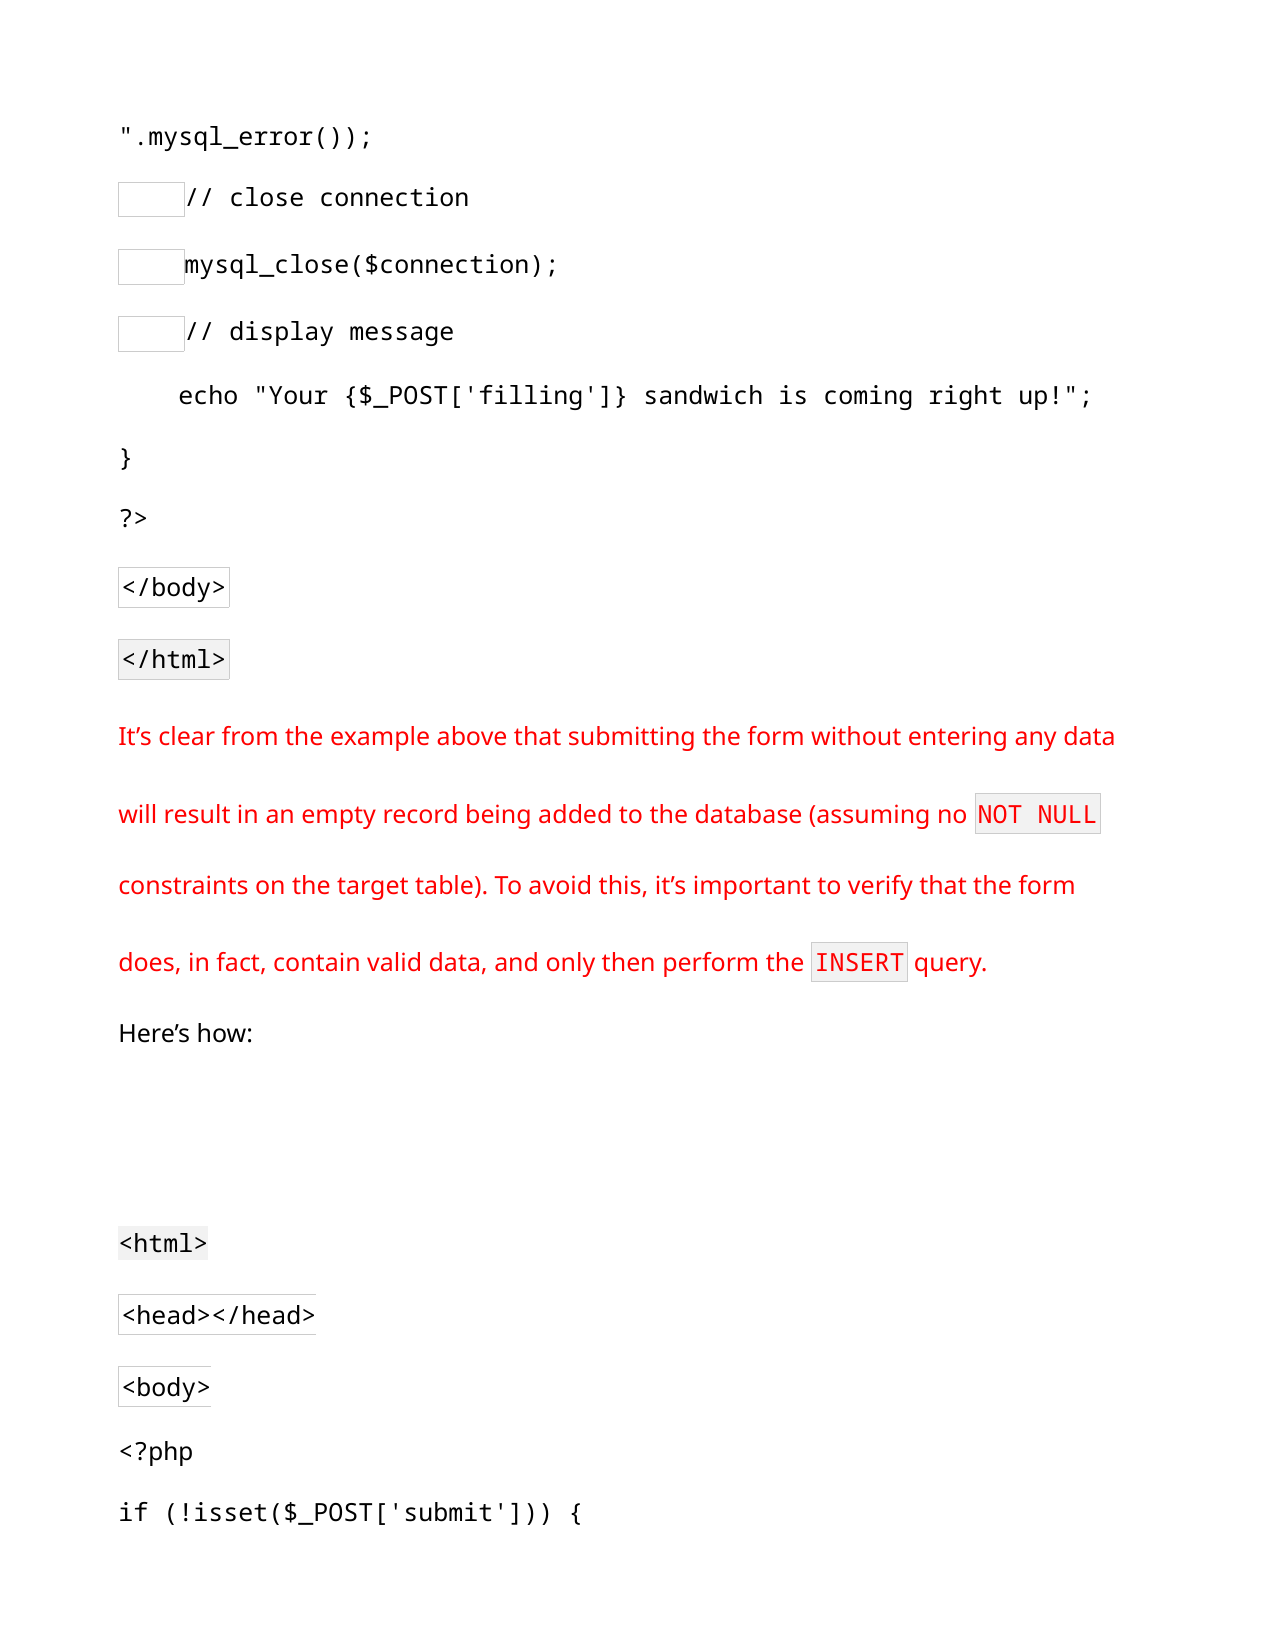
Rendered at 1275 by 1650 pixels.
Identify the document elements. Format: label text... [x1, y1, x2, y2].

text It’s clear from the example above that submitting the form without entering any data will result in an empty record being added to the database (assuming no NOT NULL constraints on the target table). To avoid this, it’s important to verify that the form does, in fact, contain valid data, and only then perform the INSERT query. Here’s how: [118, 719, 1157, 1050]
text ".mysql_error()); [118, 118, 1157, 152]
text mysql_close($connection); [118, 246, 1157, 284]
text <html> [118, 1084, 1157, 1260]
text // display message echo "Your {$_POST['filling']} sandwich is coming right up!"; } ?> </body> [118, 313, 1157, 607]
text [230, 639, 1157, 679]
text </html> [119, 640, 229, 679]
text <head></head> <body> <?php if (!isset($_POST['submit'])) { [118, 1294, 1157, 1529]
text // close connection [118, 179, 1157, 217]
